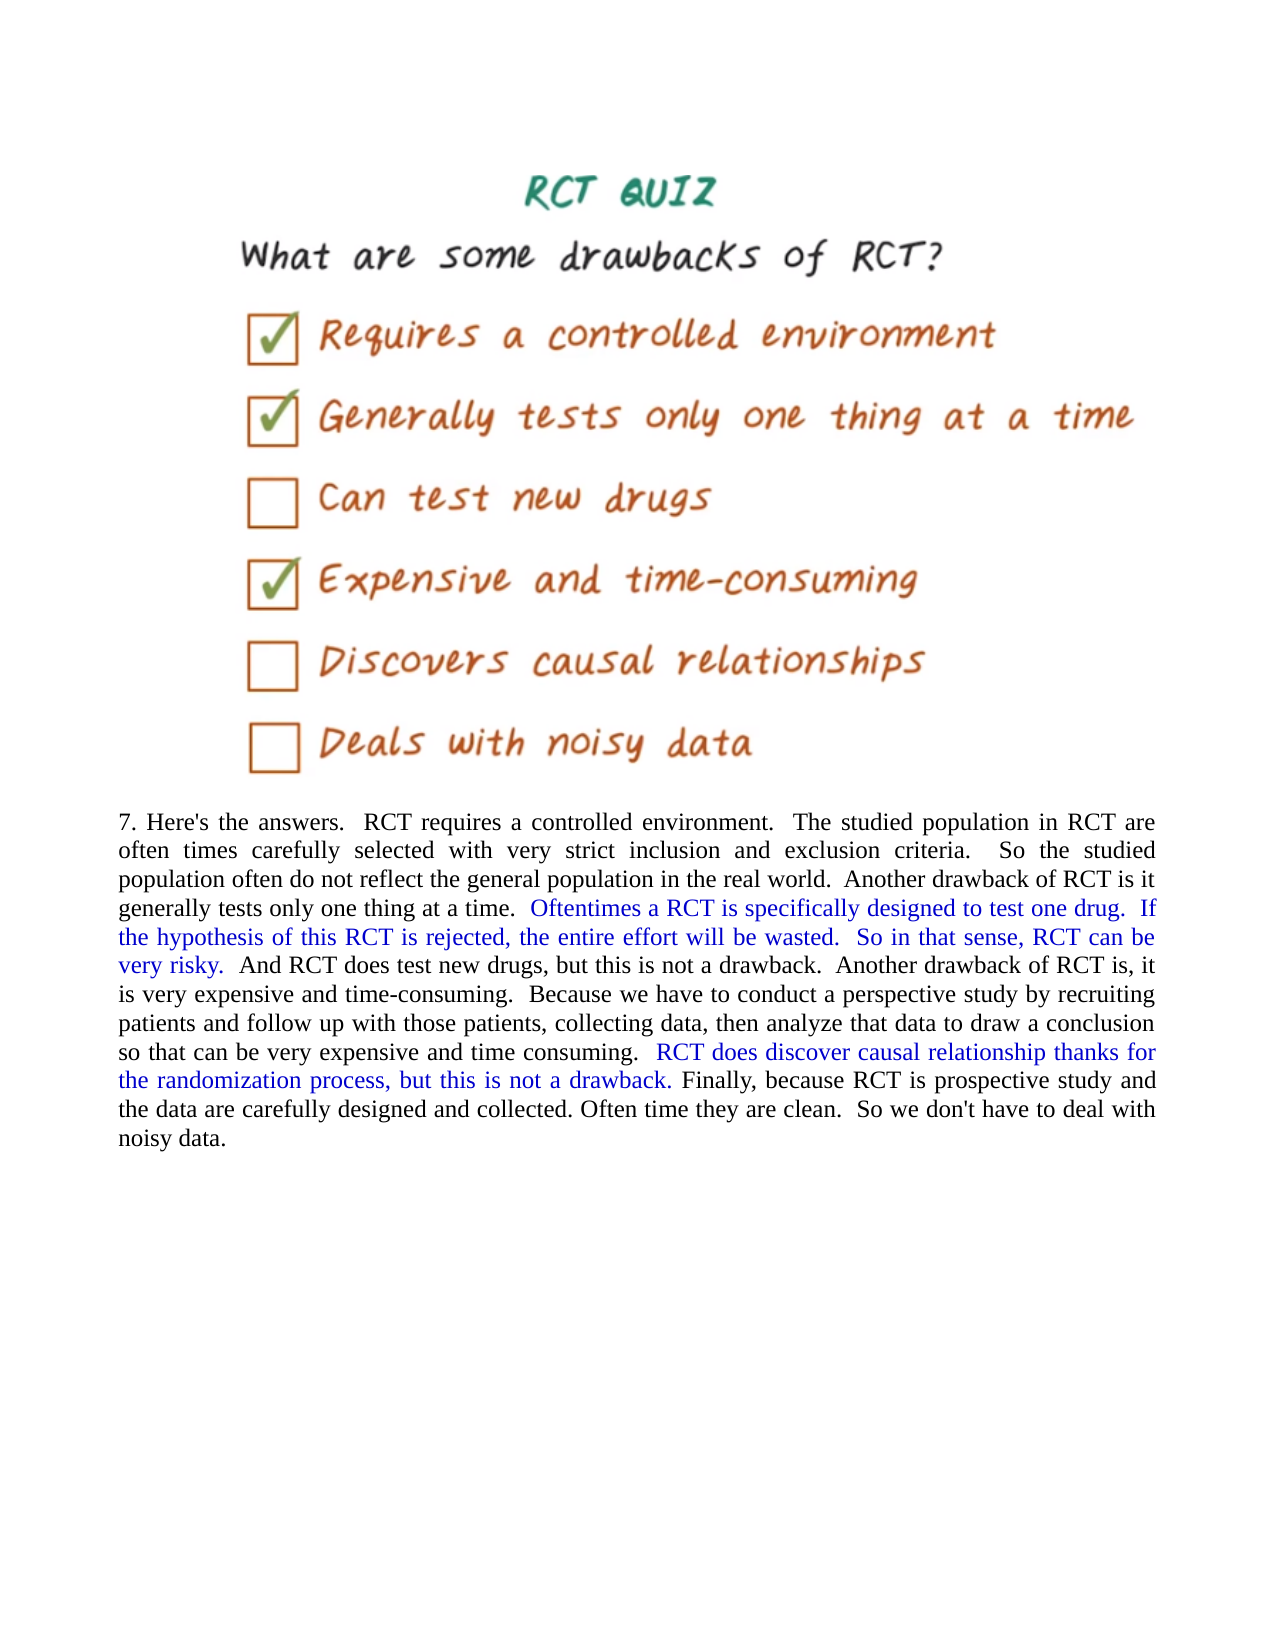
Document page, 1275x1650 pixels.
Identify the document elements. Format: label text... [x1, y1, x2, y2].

picture [118, 175, 1157, 779]
text 7. Here's the answers. RCT requires a controlled environment. The studied population in RCT are often times carefully selected with very strict inclusion and exclusion criteria. So the studied population often do not reflect the general population in the real world. Another drawback of RCT is it generally tests only one thing at a time. Oftentimes a RCT is specifically designed to test one drug. If the hypothesis of this RCT is rejected, the entire effort will be wasted. So in that sense, RCT can be very risky. And RCT does test new drugs, but this is not a drawback. Another drawback of RCT is, it is very expensive and time-consuming. Because we have to conduct a perspective study by recruiting patients and follow up with those patients, collecting data, then analyze that data to draw a conclusion so that can be very expensive and time consuming. RCT does discover causal relationship thanks for the randomization process, but this is not a drawback. Finally, because RCT is prospective study and the data are carefully designed and collected. Often time they are clean. So we don't have to deal with noisy data. [118, 807, 1157, 1152]
